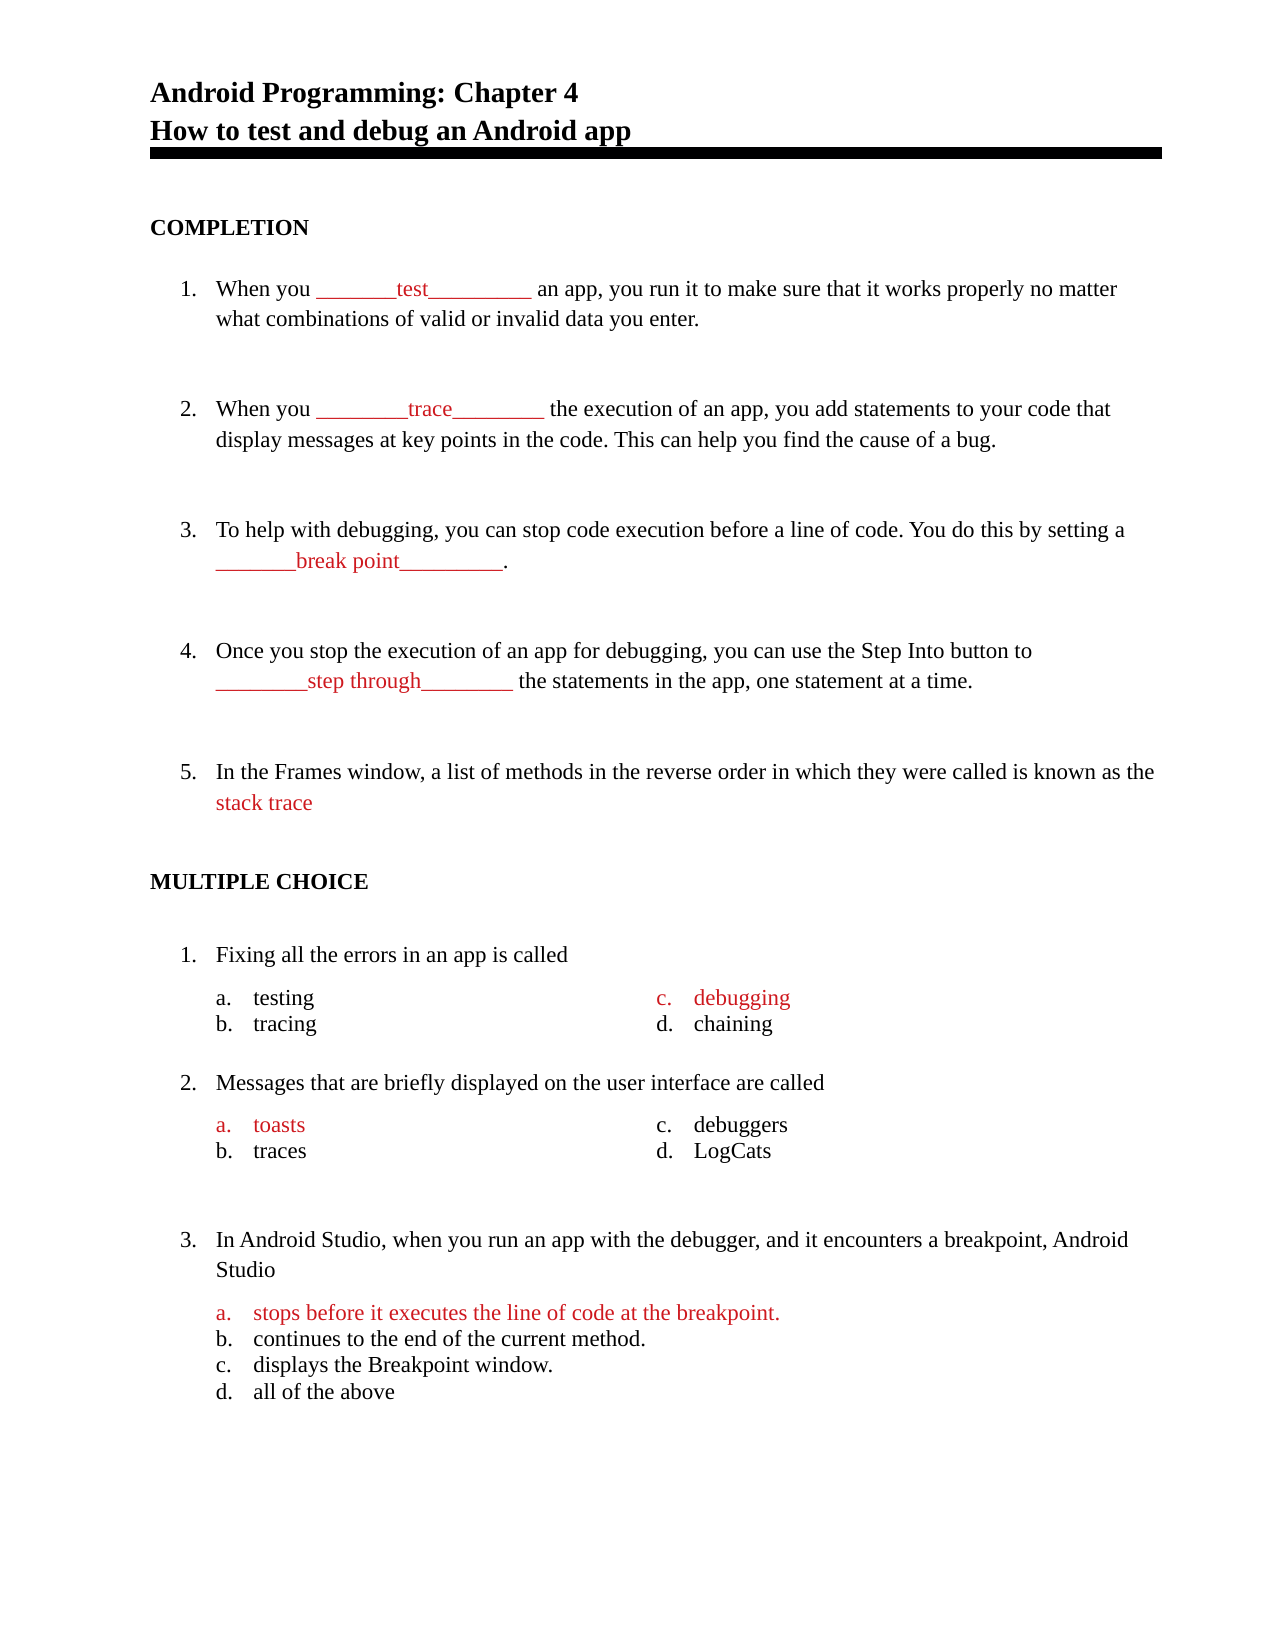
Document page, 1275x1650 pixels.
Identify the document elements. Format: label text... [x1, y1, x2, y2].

table_cell all of the above [249, 1378, 1092, 1404]
table_cell continues to the end of the current method. [249, 1325, 1092, 1352]
text COMPLETION [150, 214, 1162, 241]
text Android Programming: Chapter 4 [150, 75, 1162, 108]
text 4. Once you stop the execution of an app for debugging, you can use the Step Into button to ________step through________ the statements in the app, one statement at a time. [150, 637, 1162, 694]
table_cell c. [211, 1352, 248, 1378]
text 1. When you _______test_________ an app, you run it to make sure that it works properly no matter what combinations of valid or invalid data you enter. [150, 274, 1162, 331]
text 5. In the Frames window, a list of methods in the reverse order in which they were called is known as the [150, 758, 1162, 785]
table_cell displays the Breakpoint window. [249, 1352, 1092, 1378]
text 2. Messages that are briefly displayed on the user interface are called [150, 1068, 1162, 1095]
table_header a. [211, 1299, 248, 1325]
text MULTIPLE CHOICE [150, 868, 1162, 895]
table_header toasts [249, 1111, 652, 1138]
table_header c. [652, 984, 689, 1010]
table_cell b. [211, 1138, 248, 1164]
table_cell traces [249, 1138, 652, 1164]
text 3. In Android Studio, when you run an app with the debugger, and it encounters a breakpoint, Android Studio [150, 1226, 1162, 1282]
table_cell d. [211, 1378, 248, 1404]
table_header debugging [689, 984, 1092, 1010]
table_header c. [652, 1111, 689, 1138]
table_cell tracing [249, 1010, 652, 1037]
table_header a. [211, 1111, 248, 1138]
text 2. When you ________trace________ the execution of an app, you add statements to your code that display messages at key points in the code. This can help you find the cause of a bug. [150, 396, 1162, 452]
table_cell b. [211, 1010, 248, 1037]
table_header debuggers [689, 1111, 1092, 1138]
table_header stops before it executes the line of code at the breakpoint. [249, 1299, 1092, 1325]
table_header testing [249, 984, 652, 1010]
text stack trace [216, 788, 1162, 815]
text 3. To help with debugging, you can stop code execution before a line of code. You do this by setting a _______break point_________. [150, 516, 1162, 573]
text 1. Fixing all the errors in an app is called [150, 941, 1162, 968]
table_header a. [211, 984, 248, 1010]
table_cell d. [652, 1138, 689, 1164]
text How to test and debug an Android app [150, 113, 1162, 147]
table_cell d. [652, 1010, 689, 1037]
table_cell b. [211, 1325, 248, 1352]
table_cell chaining [689, 1010, 1092, 1037]
table_cell LogCats [689, 1138, 1092, 1164]
